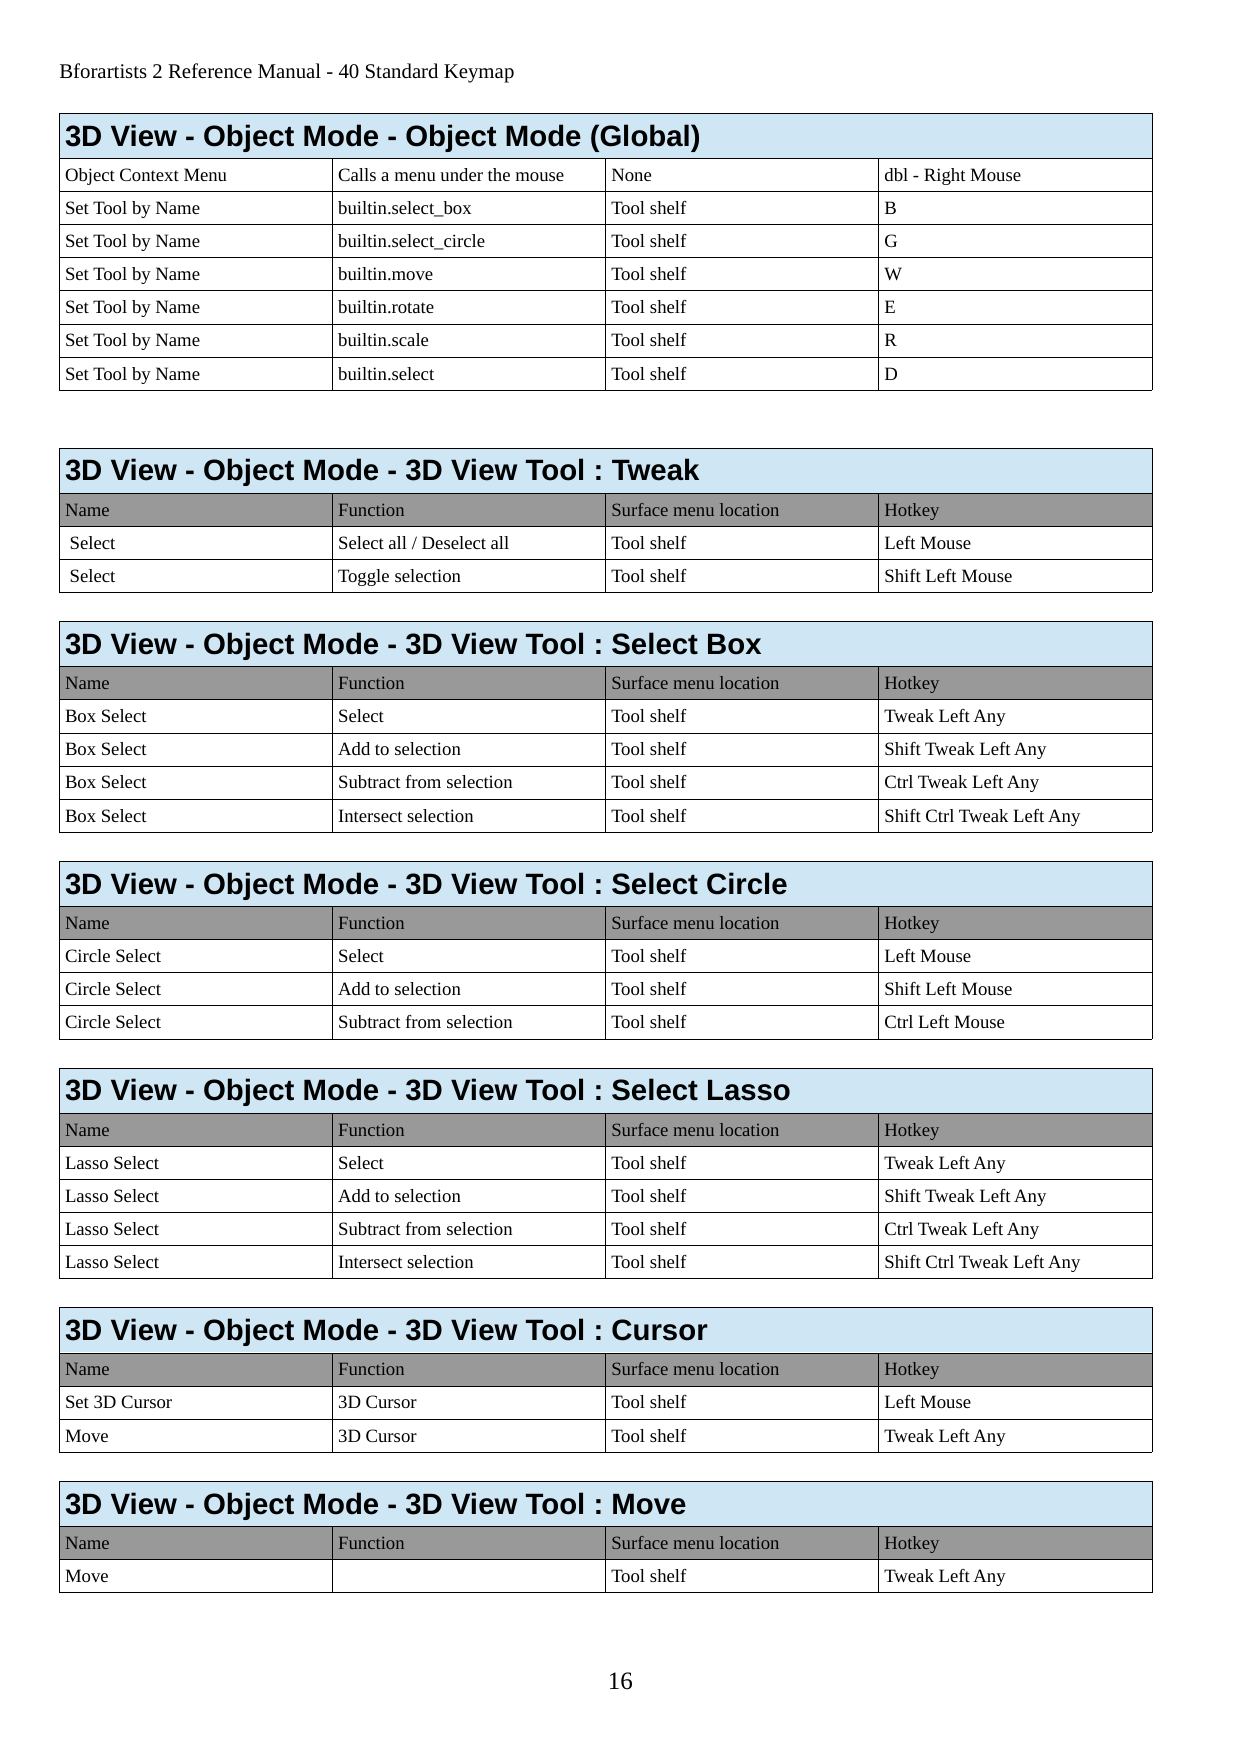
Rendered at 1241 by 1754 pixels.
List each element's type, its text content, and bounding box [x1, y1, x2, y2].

table_cell Lasso Select [60, 1213, 332, 1245]
table_cell Box Select [60, 767, 332, 799]
table_cell Tool shelf [606, 1213, 878, 1245]
table_cell Shift Left Mouse [879, 560, 1152, 592]
table_cell Toggle selection [333, 560, 605, 592]
table_cell builtin.select [333, 358, 605, 390]
table_cell Name [60, 1354, 332, 1386]
table_cell Name [60, 667, 332, 699]
table_cell Tool shelf [606, 325, 878, 357]
table_cell Hotkey [879, 1354, 1152, 1386]
table_cell builtin.rotate [333, 291, 605, 323]
table_cell Function [333, 907, 605, 939]
table_cell Tool shelf [606, 700, 878, 732]
table_cell Select all / Deselect all [333, 527, 605, 559]
table_cell Tool shelf [606, 1420, 878, 1452]
table_cell Shift Tweak Left Any [879, 1180, 1152, 1212]
table_cell Set 3D Cursor [60, 1387, 332, 1419]
table_header 3D View - Object Mode - 3D View Tool : Tweak [60, 449, 1152, 493]
table_cell Left Mouse [879, 1387, 1152, 1419]
table_cell Name [60, 907, 332, 939]
table_cell Set Tool by Name [60, 258, 332, 290]
table_cell Circle Select [60, 940, 332, 972]
table_cell Tool shelf [606, 800, 878, 832]
table_cell dbl - Right Mouse [879, 159, 1152, 191]
table_cell E [879, 291, 1152, 323]
table_cell Set Tool by Name [60, 325, 332, 357]
table_cell Circle Select [60, 973, 332, 1005]
table_cell Tool shelf [606, 1560, 878, 1592]
table_cell B [879, 192, 1152, 224]
table_cell Name [60, 494, 332, 526]
table_cell Select [60, 560, 332, 592]
table_cell Hotkey [879, 494, 1152, 526]
table_cell Hotkey [879, 907, 1152, 939]
table_cell Set Tool by Name [60, 358, 332, 390]
table_cell Tool shelf [606, 560, 878, 592]
table_cell Shift Left Mouse [879, 973, 1152, 1005]
table_cell Add to selection [333, 1180, 605, 1212]
table_cell Tool shelf [606, 358, 878, 390]
table_cell Surface menu location [606, 494, 878, 526]
table_cell Tool shelf [606, 225, 878, 257]
table_cell Name [60, 1114, 332, 1146]
table_cell Select [333, 700, 605, 732]
table_cell Left Mouse [879, 940, 1152, 972]
table_cell Tool shelf [606, 1006, 878, 1038]
table_cell R [879, 325, 1152, 357]
table_cell Tool shelf [606, 973, 878, 1005]
table_cell Intersect selection [333, 1246, 605, 1278]
table_cell Select [333, 1147, 605, 1179]
table_cell Intersect selection [333, 800, 605, 832]
table_cell Subtract from selection [333, 767, 605, 799]
table_cell Surface menu location [606, 667, 878, 699]
table_cell Tweak Left Any [879, 700, 1152, 732]
table_header 3D View - Object Mode - 3D View Tool : Select Lasso [60, 1069, 1152, 1113]
table_cell Hotkey [879, 1114, 1152, 1146]
table_cell Left Mouse [879, 527, 1152, 559]
table_cell Calls a menu under the mouse [333, 159, 605, 191]
table_cell Tool shelf [606, 1387, 878, 1419]
table_cell Surface menu location [606, 1114, 878, 1146]
table_cell Set Tool by Name [60, 225, 332, 257]
table_cell [333, 1560, 605, 1592]
table_cell Box Select [60, 800, 332, 832]
table_cell Lasso Select [60, 1246, 332, 1278]
table_cell 3D Cursor [333, 1420, 605, 1452]
table_cell Shift Ctrl Tweak Left Any [879, 1246, 1152, 1278]
table_cell builtin.select_box [333, 192, 605, 224]
table_cell Ctrl Tweak Left Any [879, 767, 1152, 799]
table_cell Tool shelf [606, 192, 878, 224]
table_cell Function [333, 1527, 605, 1559]
table_cell Surface menu location [606, 1354, 878, 1386]
table_cell Lasso Select [60, 1180, 332, 1212]
table_cell Function [333, 1354, 605, 1386]
table_cell Tool shelf [606, 1180, 878, 1212]
table_cell Ctrl Tweak Left Any [879, 1213, 1152, 1245]
table_cell Tool shelf [606, 1147, 878, 1179]
table_cell Function [333, 1114, 605, 1146]
table_cell Select [60, 527, 332, 559]
table_cell Tool shelf [606, 258, 878, 290]
table_cell Hotkey [879, 1527, 1152, 1559]
table_cell W [879, 258, 1152, 290]
table_cell Subtract from selection [333, 1006, 605, 1038]
table_cell Tool shelf [606, 940, 878, 972]
table_cell builtin.select_circle [333, 225, 605, 257]
table_cell Box Select [60, 700, 332, 732]
table_cell Shift Ctrl Tweak Left Any [879, 800, 1152, 832]
table_cell Lasso Select [60, 1147, 332, 1179]
table_cell Add to selection [333, 973, 605, 1005]
table_cell builtin.scale [333, 325, 605, 357]
table_cell Tool shelf [606, 734, 878, 766]
table_cell None [606, 159, 878, 191]
table_cell Hotkey [879, 667, 1152, 699]
table_header 3D View - Object Mode - 3D View Tool : Select Circle [60, 862, 1152, 906]
table_cell Tweak Left Any [879, 1147, 1152, 1179]
table_cell Ctrl Left Mouse [879, 1006, 1152, 1038]
table_cell Select [333, 940, 605, 972]
table_cell Set Tool by Name [60, 291, 332, 323]
table_cell Tool shelf [606, 767, 878, 799]
table_cell Tweak Left Any [879, 1560, 1152, 1592]
table_header 3D View - Object Mode - Object Mode (Global) [60, 114, 1152, 158]
table_cell Move [60, 1560, 332, 1592]
table_cell Move [60, 1420, 332, 1452]
table_cell Surface menu location [606, 1527, 878, 1559]
table_header 3D View - Object Mode - 3D View Tool : Cursor [60, 1308, 1152, 1352]
table_cell Object Context Menu [60, 159, 332, 191]
table_cell Tweak Left Any [879, 1420, 1152, 1452]
table_cell Box Select [60, 734, 332, 766]
table_cell Tool shelf [606, 527, 878, 559]
table_cell Add to selection [333, 734, 605, 766]
table_cell Tool shelf [606, 1246, 878, 1278]
table_cell Subtract from selection [333, 1213, 605, 1245]
table_cell Shift Tweak Left Any [879, 734, 1152, 766]
table_cell Tool shelf [606, 291, 878, 323]
table_cell builtin.move [333, 258, 605, 290]
table_cell 3D Cursor [333, 1387, 605, 1419]
table_cell Name [60, 1527, 332, 1559]
table_cell Set Tool by Name [60, 192, 332, 224]
table_header 3D View - Object Mode - 3D View Tool : Move [60, 1482, 1152, 1526]
table_cell Function [333, 494, 605, 526]
table_cell Function [333, 667, 605, 699]
table_header 3D View - Object Mode - 3D View Tool : Select Box [60, 622, 1152, 666]
table_cell D [879, 358, 1152, 390]
table_cell G [879, 225, 1152, 257]
table_cell Circle Select [60, 1006, 332, 1038]
table_cell Surface menu location [606, 907, 878, 939]
